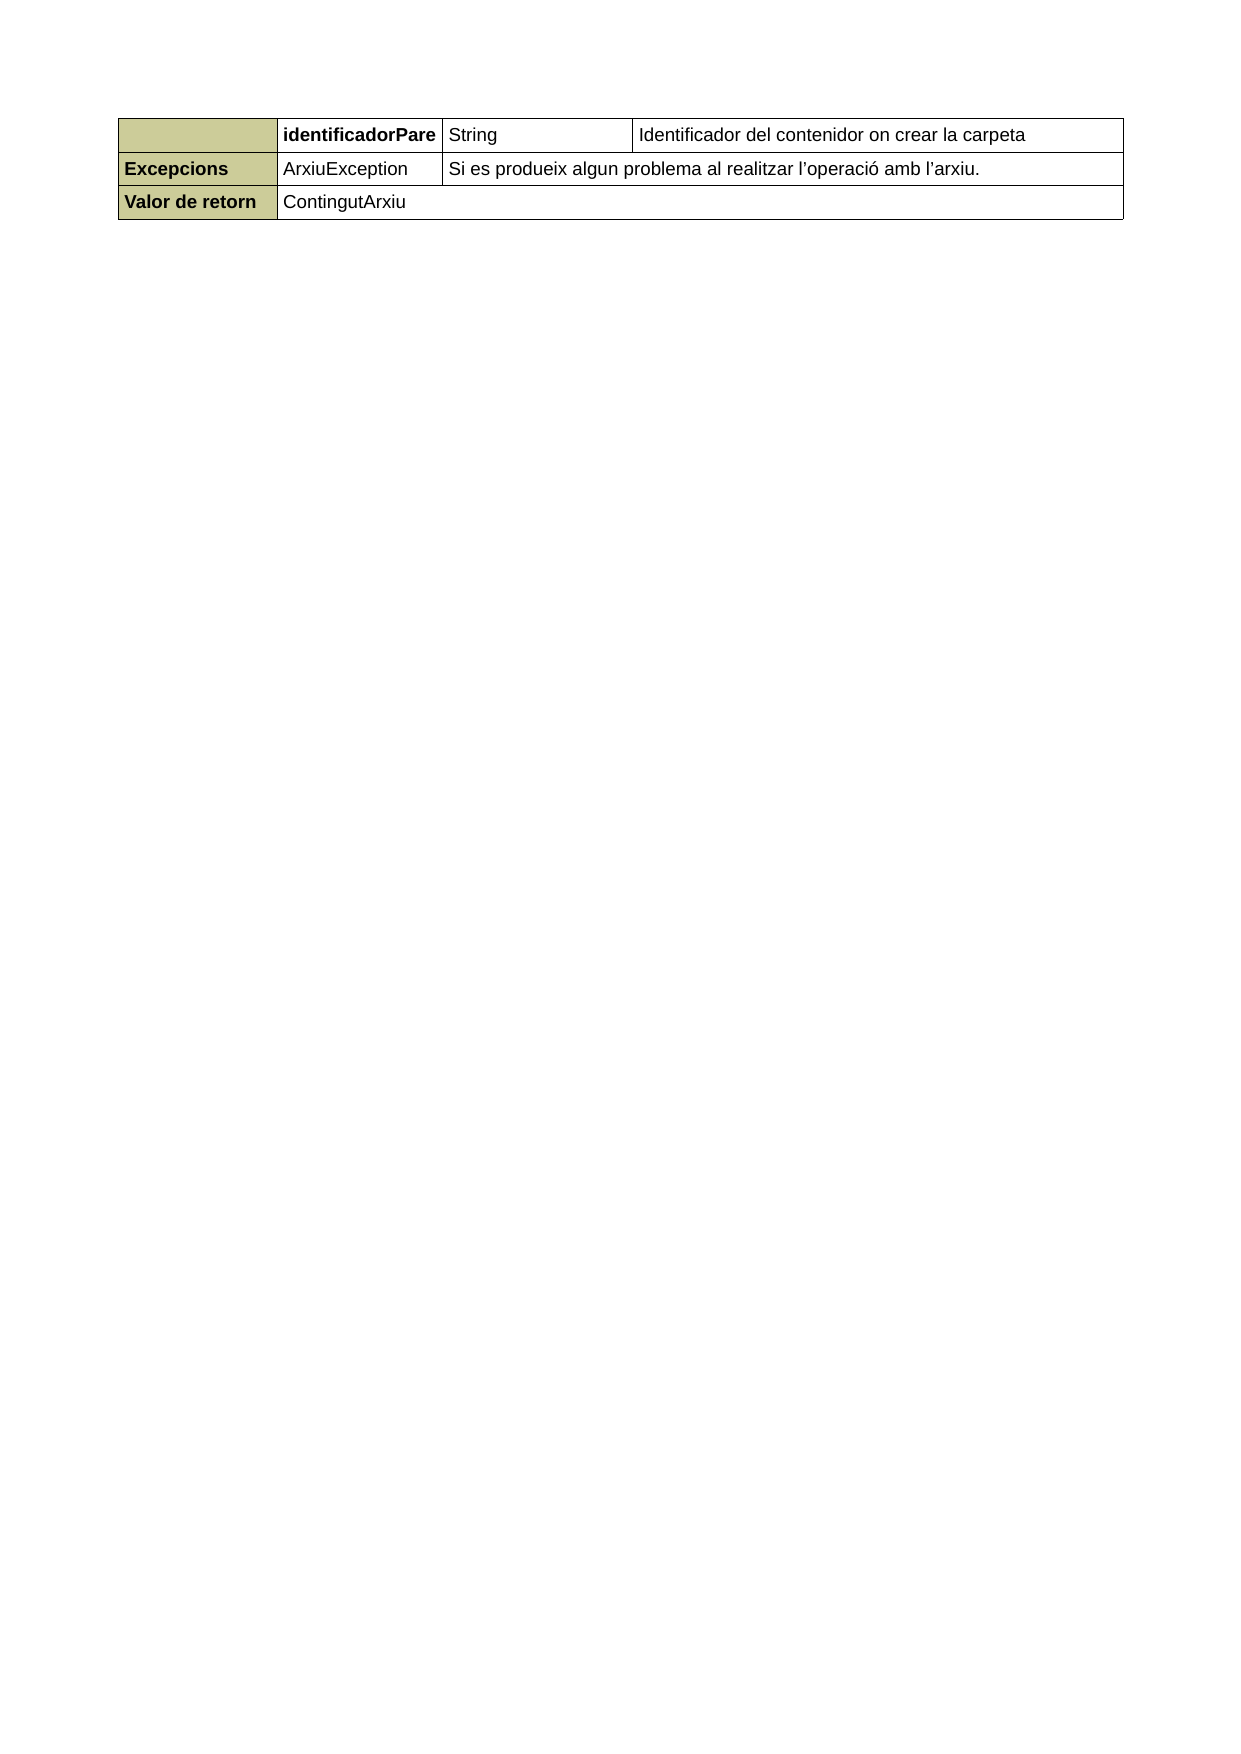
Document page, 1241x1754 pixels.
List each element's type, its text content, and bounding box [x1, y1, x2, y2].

table_cell Identificador del contenidor on crear la carpeta [633, 119, 1123, 152]
table_cell ContingutArxiu [278, 186, 1123, 219]
table_cell Valor de retorn [119, 186, 277, 219]
table_cell Si es produeix algun problema al realitzar l’operació amb l’arxiu. [443, 153, 1123, 185]
table_cell ArxiuException [278, 153, 442, 185]
table_cell identificadorPare [278, 119, 442, 152]
table_cell Excepcions [119, 153, 277, 185]
table_cell String [443, 119, 632, 152]
